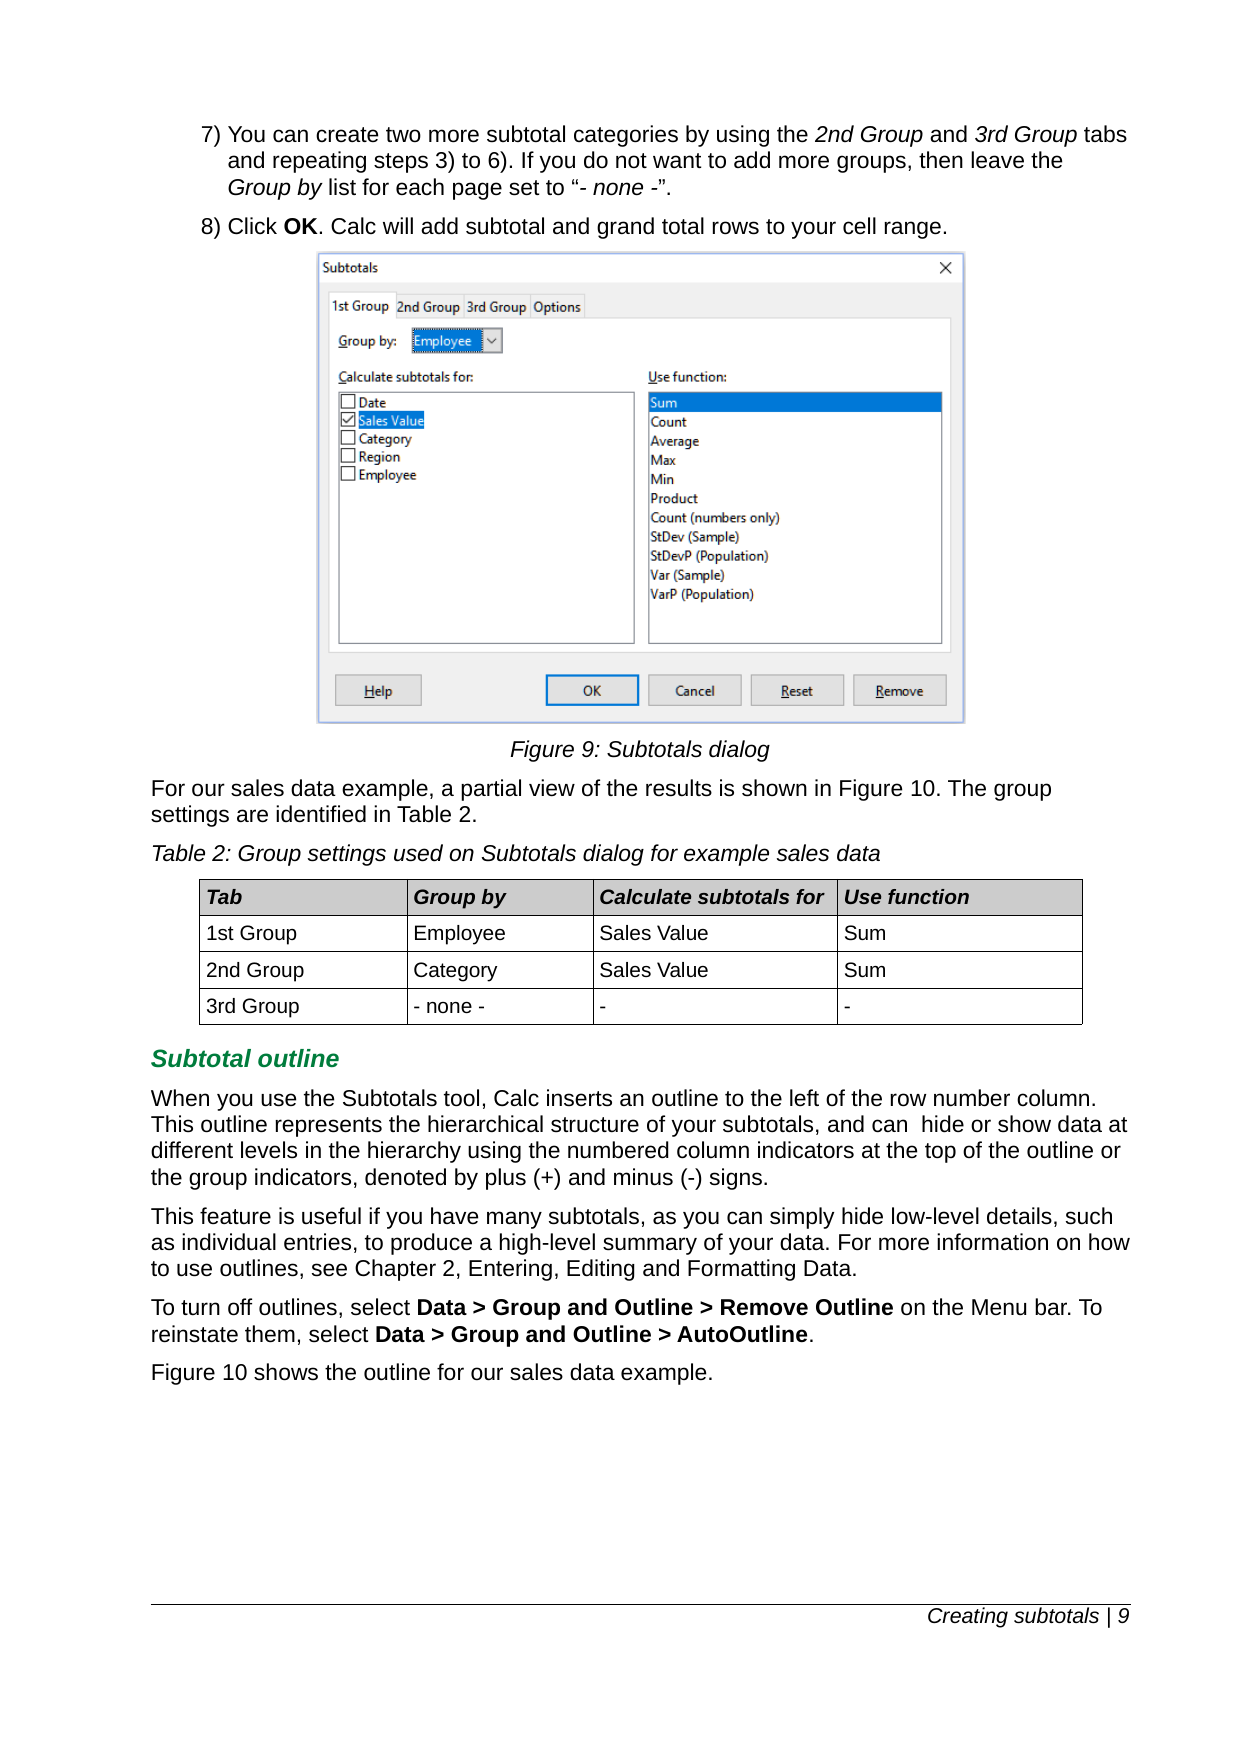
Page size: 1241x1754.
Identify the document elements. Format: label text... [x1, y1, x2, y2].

text For our sales data example, a partial view of the results is shown in Figure 10. The group settings are identified in Table 2. [151, 775, 1131, 828]
list You can create two more subtotal categories by using the 2nd Group and 3rd Group tabs and repeating steps 3) to 6). If you do not want to add more groups, then leave the Group by list for each page set to “- none -”. [227, 121, 1131, 200]
table_cell Category [408, 952, 593, 988]
table_cell Sum [838, 916, 1082, 951]
table_cell Sales Value [594, 952, 837, 988]
table_cell - [594, 989, 837, 1024]
list Click OK. Calc will add subtotal and grand total rows to your cell range. [227, 213, 1131, 239]
table_header Use function [838, 880, 1082, 915]
table_header Tab [200, 880, 407, 915]
text Figure 9: Subtotals dialog [316, 736, 966, 763]
table_cell - none - [408, 989, 593, 1024]
table_header Group by [408, 880, 593, 915]
table_cell - [838, 989, 1082, 1024]
table_header Calculate subtotals for [594, 880, 837, 915]
text When you use the Subtotals tool, Calc inserts an outline to the left of the row number column. This outline represents the hierarchical structure of your subtotals, and can hide or show data at different levels in the hierarchy using the numbered column indicators at the top of the outline or the group indicators, denoted by plus (+) and minus (-) signs. [151, 1085, 1131, 1190]
text Table 2: Group settings used on Subtotals dialog for example sales data [151, 840, 1131, 867]
subtitle Subtotal outline [151, 1043, 1131, 1072]
text Figure 10 shows the outline for our sales data example. [151, 1359, 1131, 1386]
table_cell 3rd Group [200, 989, 407, 1024]
text This feature is useful if you have many subtotals, as you can simply hide low-level details, such as individual entries, to produce a high-level summary of your data. For more information on how to use outlines, see Chapter 2, Entering, Editing and Formatting Data. [151, 1203, 1131, 1282]
table_cell Sales Value [594, 916, 837, 951]
table_cell 2nd Group [200, 952, 407, 988]
table_cell Employee [408, 916, 593, 951]
table_cell Sum [838, 952, 1082, 988]
picture [316, 251, 966, 724]
table_cell 1st Group [200, 916, 407, 951]
text To turn off outlines, select Data > Group and Outline > Remove Outline on the Menu bar. To reinstate them, select Data > Group and Outline > AutoOutline. [151, 1294, 1131, 1347]
